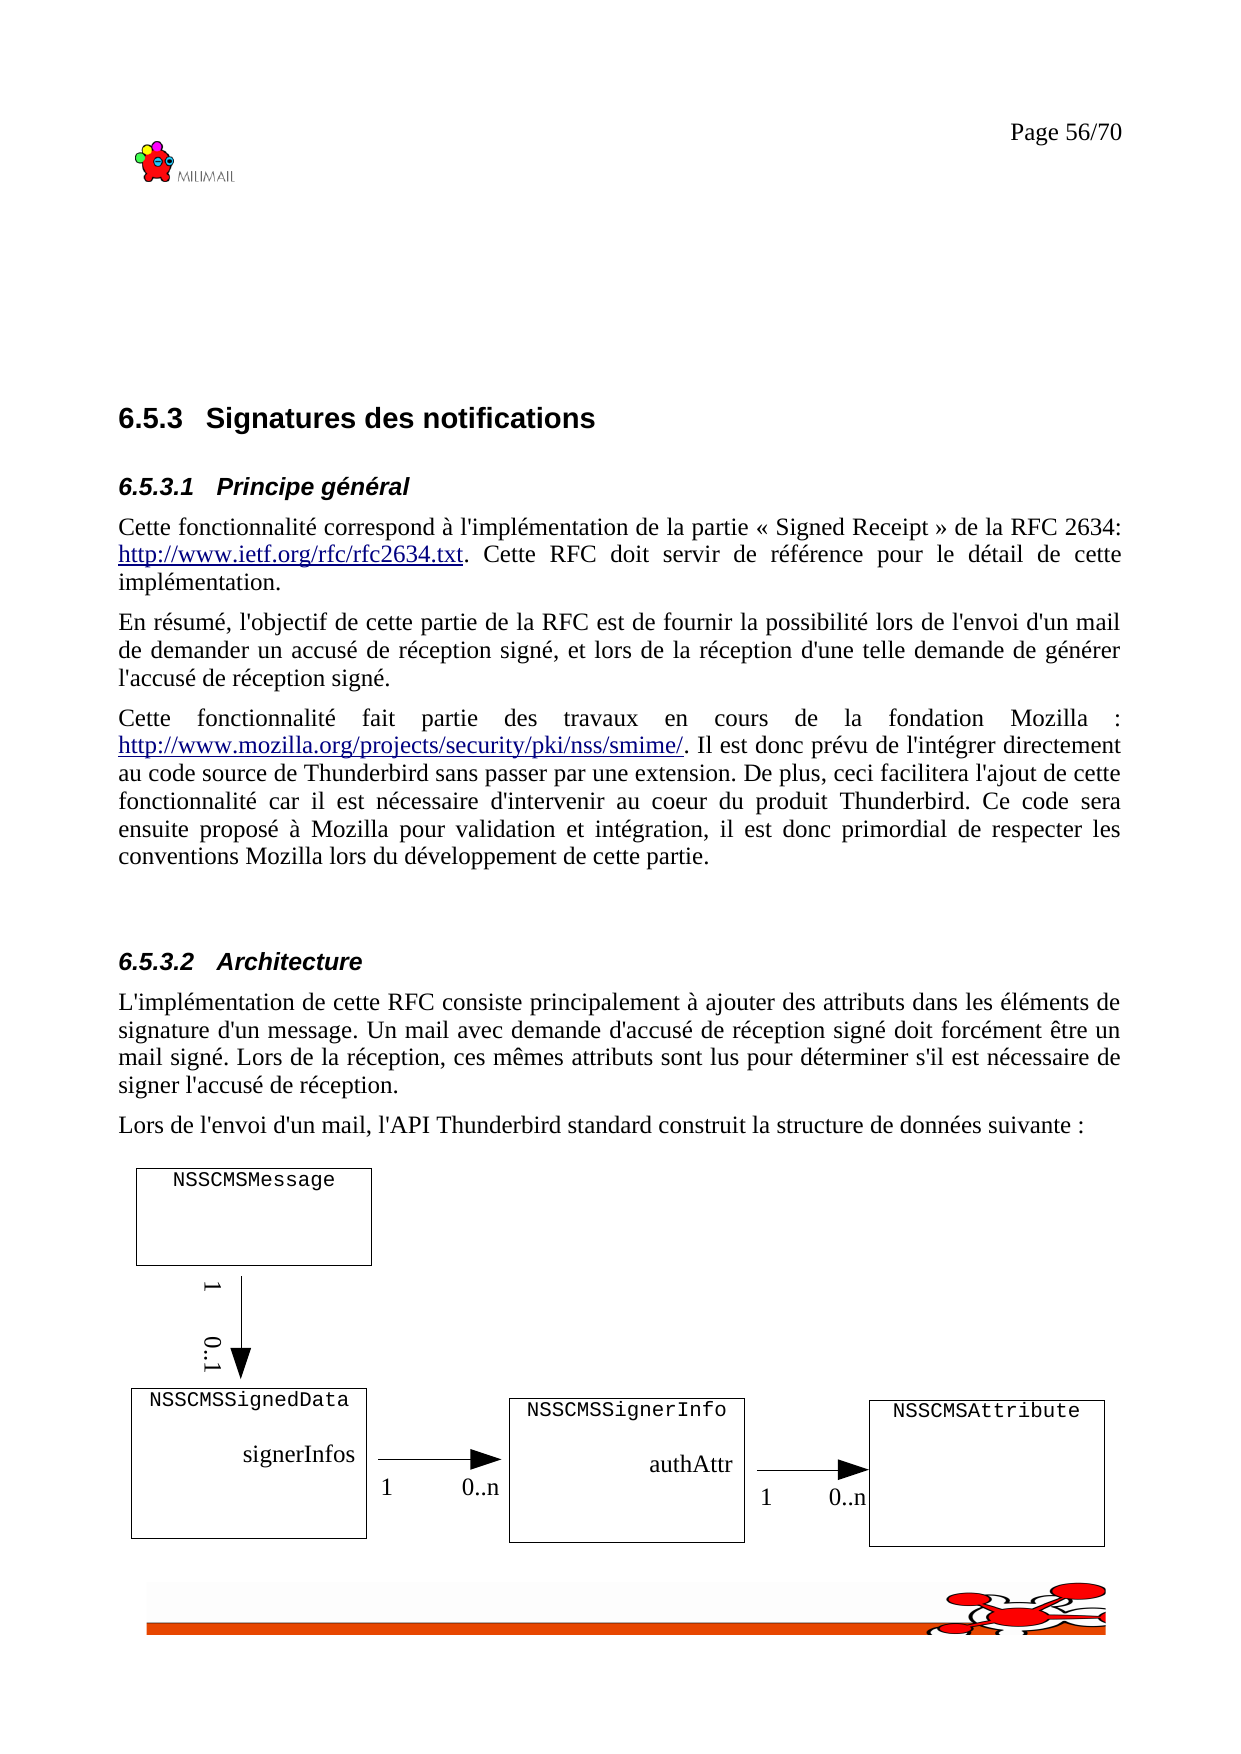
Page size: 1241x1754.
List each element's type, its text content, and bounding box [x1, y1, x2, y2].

subtitle Signatures des notifications [118, 402, 1122, 435]
subtitle Principe général [118, 472, 1122, 500]
text En résumé, l'objectif de cette partie de la RFC est de fournir la possibilité lors de l'envoi d'un mail de demander un accusé de réception signé, et lors de la réception d'une telle demande de générer l'accusé de réception signé. [118, 608, 1122, 691]
text Cette fonctionnalité correspond à l'implémentation de la partie « Signed Receipt » de la RFC 2634: http://www.ietf.org/rfc/rfc2634.txt. Cette RFC doit servir de référence pour le détail de cette implémentation. [118, 513, 1122, 596]
subtitle Architecture [118, 948, 1122, 976]
picture [146, 1582, 1106, 1635]
picture [116, 120, 295, 209]
text Cette fonctionnalité fait partie des travaux en cours de la fondation Mozilla : http://www.mozilla.org/projects/security/pki/nss/smime/. Il est donc prévu de l'intégrer directement au code source de Thunderbird sans passer par une extension. De plus, ceci facilitera l'ajout de cette fonctionnalité car il est nécessaire d'intervenir au coeur du produit Thunderbird. Ce code sera ensuite proposé à Mozilla pour validation et intégration, il est donc primordial de respecter les conventions Mozilla lors du développement de cette partie. [118, 704, 1122, 870]
text L'implémentation de cette RFC consiste principalement à ajouter des attributs dans les éléments de signature d'un message. Un mail avec demande d'accusé de réception signé doit forcément être un mail signé. Lors de la réception, ces mêmes attributs sont lus pour déterminer s'il est nécessaire de signer l'accusé de réception. [118, 988, 1122, 1099]
text Lors de l'envoi d'un mail, l'API Thunderbird standard construit la structure de données suivante : [118, 1111, 1122, 1139]
